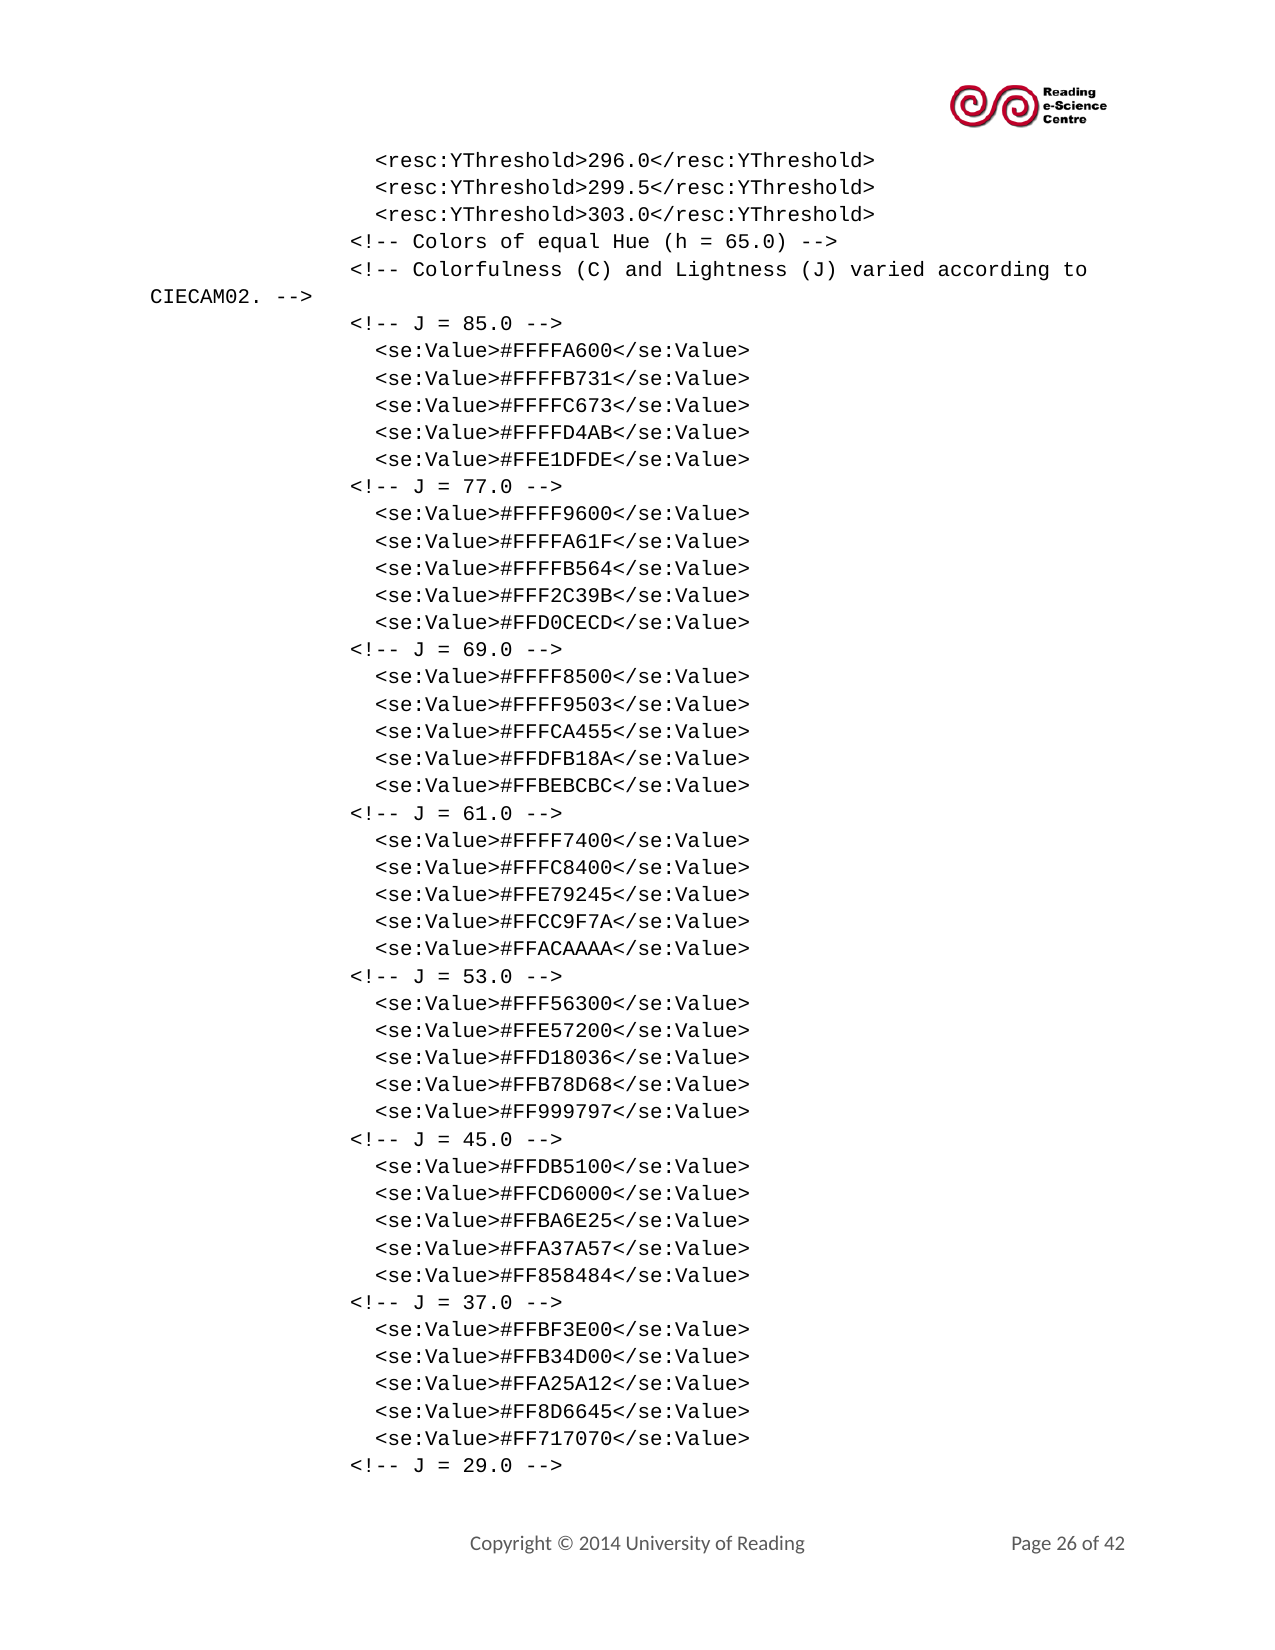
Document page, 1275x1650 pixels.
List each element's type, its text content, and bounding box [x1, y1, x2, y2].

text <se:Value>#FFFFC673</se:Value> [150, 395, 1125, 418]
text <se:Value>#FFFF8500</se:Value> [150, 667, 1125, 690]
text <se:Value>#FFF56300</se:Value> [150, 993, 1125, 1016]
text <se:Value>#FFCD6000</se:Value> [150, 1183, 1125, 1207]
text <se:Value>#FFD0CECD</se:Value> [150, 612, 1125, 636]
text <!-- J = 53.0 --> [150, 966, 1125, 989]
text <se:Value>#FFB78D68</se:Value> [150, 1074, 1125, 1098]
text <se:Value>#FFFF7400</se:Value> [150, 830, 1125, 853]
text <se:Value>#FFFFA61F</se:Value> [150, 531, 1125, 554]
text <se:Value>#FF8D6645</se:Value> [150, 1401, 1125, 1424]
text <se:Value>#FFA25A12</se:Value> [150, 1373, 1125, 1397]
text <se:Value>#FFFFD4AB</se:Value> [150, 422, 1125, 446]
text <se:Value>#FFD18036</se:Value> [150, 1047, 1125, 1071]
text <se:Value>#FF858484</se:Value> [150, 1265, 1125, 1288]
text <se:Value>#FFCC9F7A</se:Value> [150, 911, 1125, 935]
text <!-- J = 85.0 --> [150, 313, 1125, 337]
text <!-- J = 61.0 --> [150, 802, 1125, 826]
text <se:Value>#FFACAAAA</se:Value> [150, 938, 1125, 962]
text <se:Value>#FFFFB564</se:Value> [150, 558, 1125, 581]
text <se:Value>#FFFCA455</se:Value> [150, 721, 1125, 744]
text <se:Value>#FFFFA600</se:Value> [150, 340, 1125, 364]
text <se:Value>#FFFF9600</se:Value> [150, 503, 1125, 527]
text <se:Value>#FFBEBCBC</se:Value> [150, 775, 1125, 799]
text <!-- J = 29.0 --> [150, 1455, 1125, 1479]
text <resc:YThreshold>299.5</resc:YThreshold> [150, 177, 1125, 201]
text <se:Value>#FFFC8400</se:Value> [150, 857, 1125, 881]
text <!-- J = 45.0 --> [150, 1129, 1125, 1152]
text <!-- Colors of equal Hue (h = 65.0) --> [150, 232, 1125, 255]
text <se:Value>#FFB34D00</se:Value> [150, 1346, 1125, 1370]
text <!-- J = 77.0 --> [150, 476, 1125, 500]
text <se:Value>#FFBA6E25</se:Value> [150, 1210, 1125, 1234]
text <!-- J = 37.0 --> [150, 1292, 1125, 1316]
text <se:Value>#FFA37A57</se:Value> [150, 1237, 1125, 1261]
text <resc:YThreshold>303.0</resc:YThreshold> [150, 204, 1125, 228]
text <se:Value>#FFE1DFDE</se:Value> [150, 449, 1125, 473]
picture [949, 81, 1110, 131]
text <resc:YThreshold>296.0</resc:YThreshold> [150, 150, 1125, 174]
text <se:Value>#FFFFB731</se:Value> [150, 367, 1125, 391]
text <se:Value>#FFF2C39B</se:Value> [150, 585, 1125, 609]
text <se:Value>#FFDB5100</se:Value> [150, 1156, 1125, 1179]
text <se:Value>#FFBF3E00</se:Value> [150, 1319, 1125, 1343]
text <se:Value>#FF717070</se:Value> [150, 1428, 1125, 1451]
text <se:Value>#FFDFB18A</se:Value> [150, 748, 1125, 772]
text <se:Value>#FFE57200</se:Value> [150, 1020, 1125, 1044]
text <se:Value>#FFFF9503</se:Value> [150, 694, 1125, 717]
text <se:Value>#FF999797</se:Value> [150, 1102, 1125, 1125]
text <!-- Colorfulness (C) and Lightness (J) varied according to CIECAM02. --> [150, 259, 1125, 309]
text <!-- J = 69.0 --> [150, 639, 1125, 663]
text <se:Value>#FFE79245</se:Value> [150, 884, 1125, 908]
